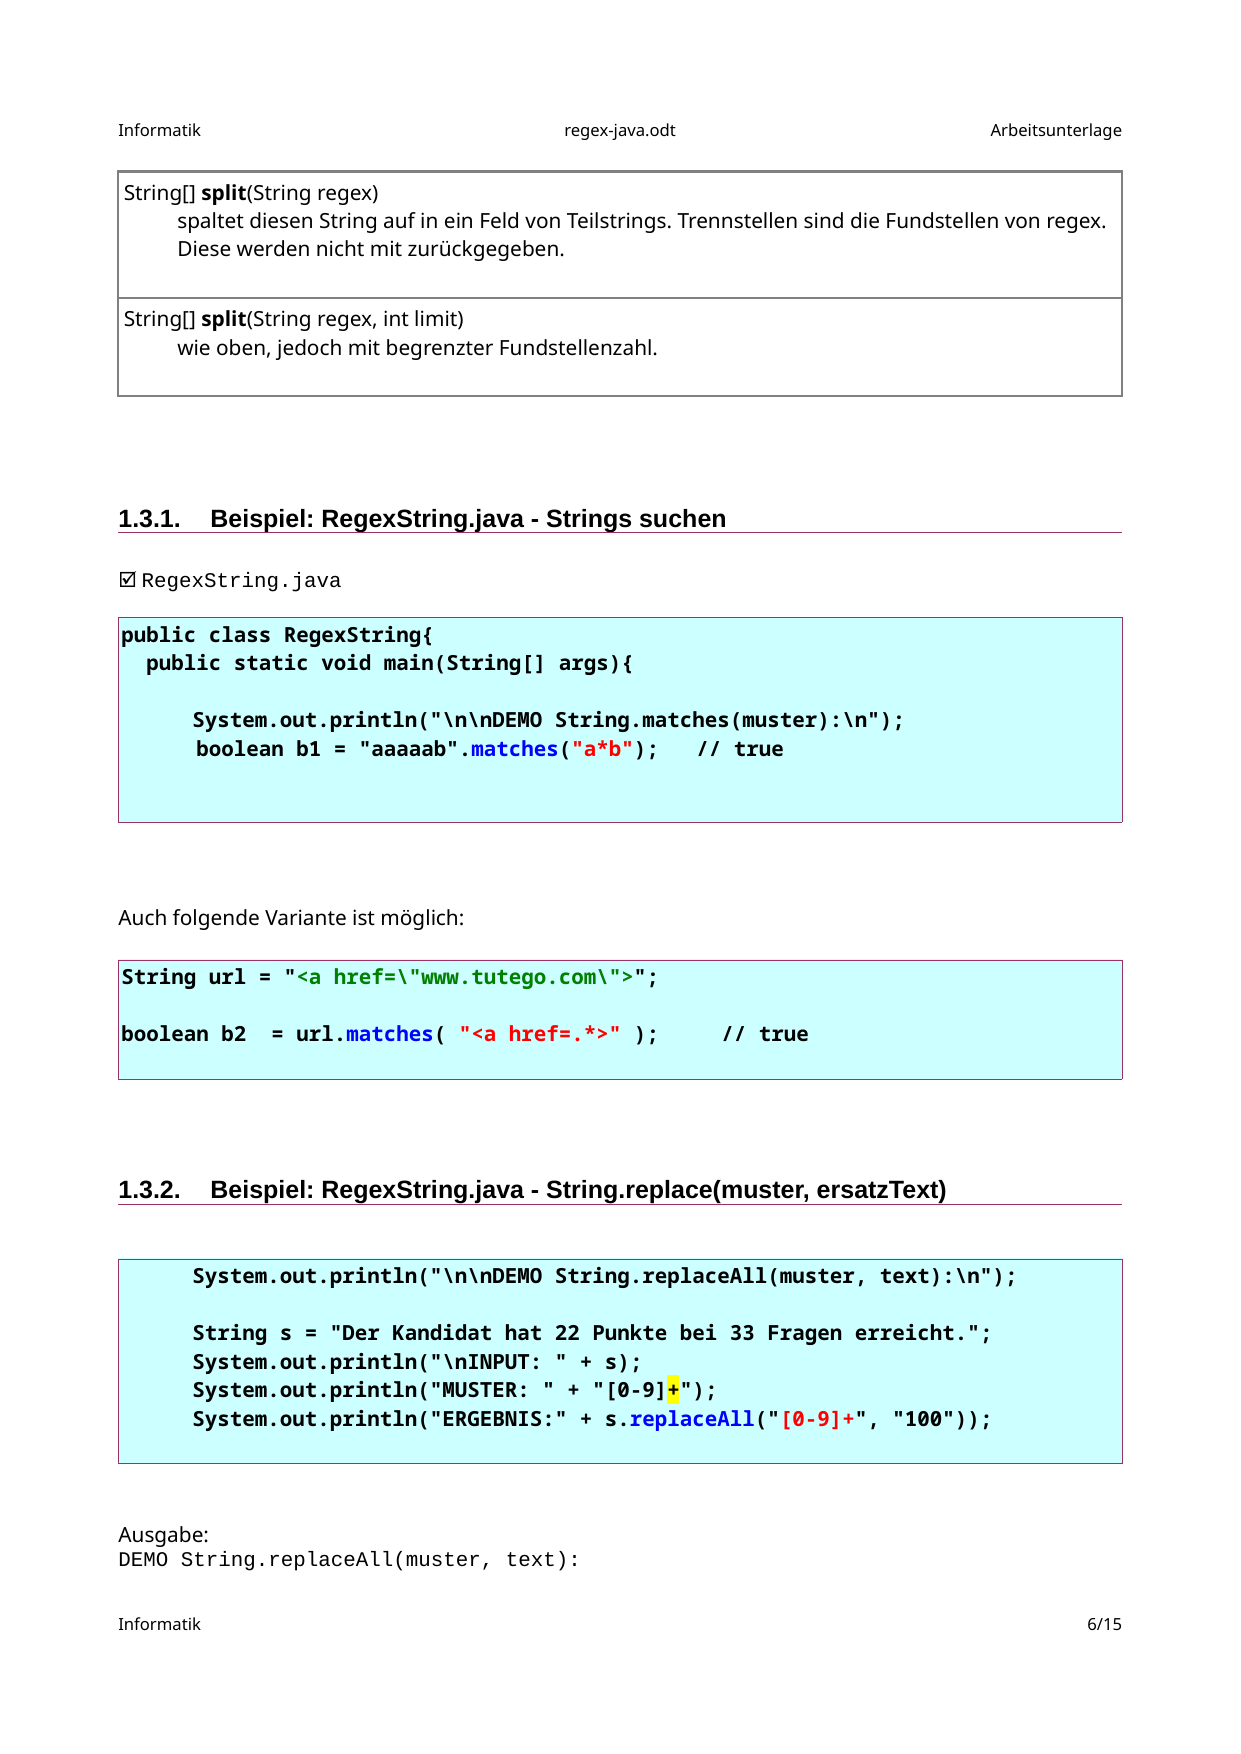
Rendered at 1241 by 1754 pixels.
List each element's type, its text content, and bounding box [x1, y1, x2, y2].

subtitle Beispiel: RegexString.java - String.replace(muster, ersatzText) [118, 1175, 1122, 1204]
text public static void main(String[] args){ [119, 645, 1122, 674]
text String s = "Der Kandidat hat 22 Punkte bei 33 Fragen erreicht."; [119, 1315, 1122, 1344]
text Auch folgende Variante ist möglich: [118, 903, 1122, 931]
text System.out.println("\n\nDEMO String.replaceAll(muster, text):\n"); [119, 1260, 1122, 1287]
text DEMO String.replaceAll(muster, text): [118, 1549, 1122, 1572]
table_cell String[] split(String regex, int limit) wie oben, jedoch mit begrenzter Fundstellenzahl. [119, 299, 1121, 395]
text public class RegexString{ [119, 618, 1122, 645]
text boolean b1 = "aaaaab".matches("a*b"); // true [119, 731, 1122, 759]
text System.out.println("MUSTER: " + "[0-9]+"); [119, 1372, 1122, 1401]
text String url = "<a href=\"www.tutego.com\">"; [119, 961, 1122, 988]
text System.out.println("\nINPUT: " + s); [119, 1344, 1122, 1372]
text boolean b2 = url.matches( "<a href=.*>" ); // true [119, 1016, 1122, 1045]
table_cell String[] split(String regex) spaltet diesen String auf in ein Feld von Teilstrings. Trennstellen sind die Fundstellen von regex. Diese werden nicht mit zurückgegeben. [119, 173, 1121, 297]
list RegexString.java [118, 570, 1122, 593]
text System.out.println("ERGEBNIS:" + s.replaceAll("[0-9]+", "100")); [119, 1401, 1122, 1429]
text System.out.println("\n\nDEMO String.matches(muster):\n"); [119, 702, 1122, 731]
subtitle Beispiel: RegexString.java - Strings suchen [118, 504, 1122, 532]
text Ausgabe: [118, 1520, 1122, 1549]
